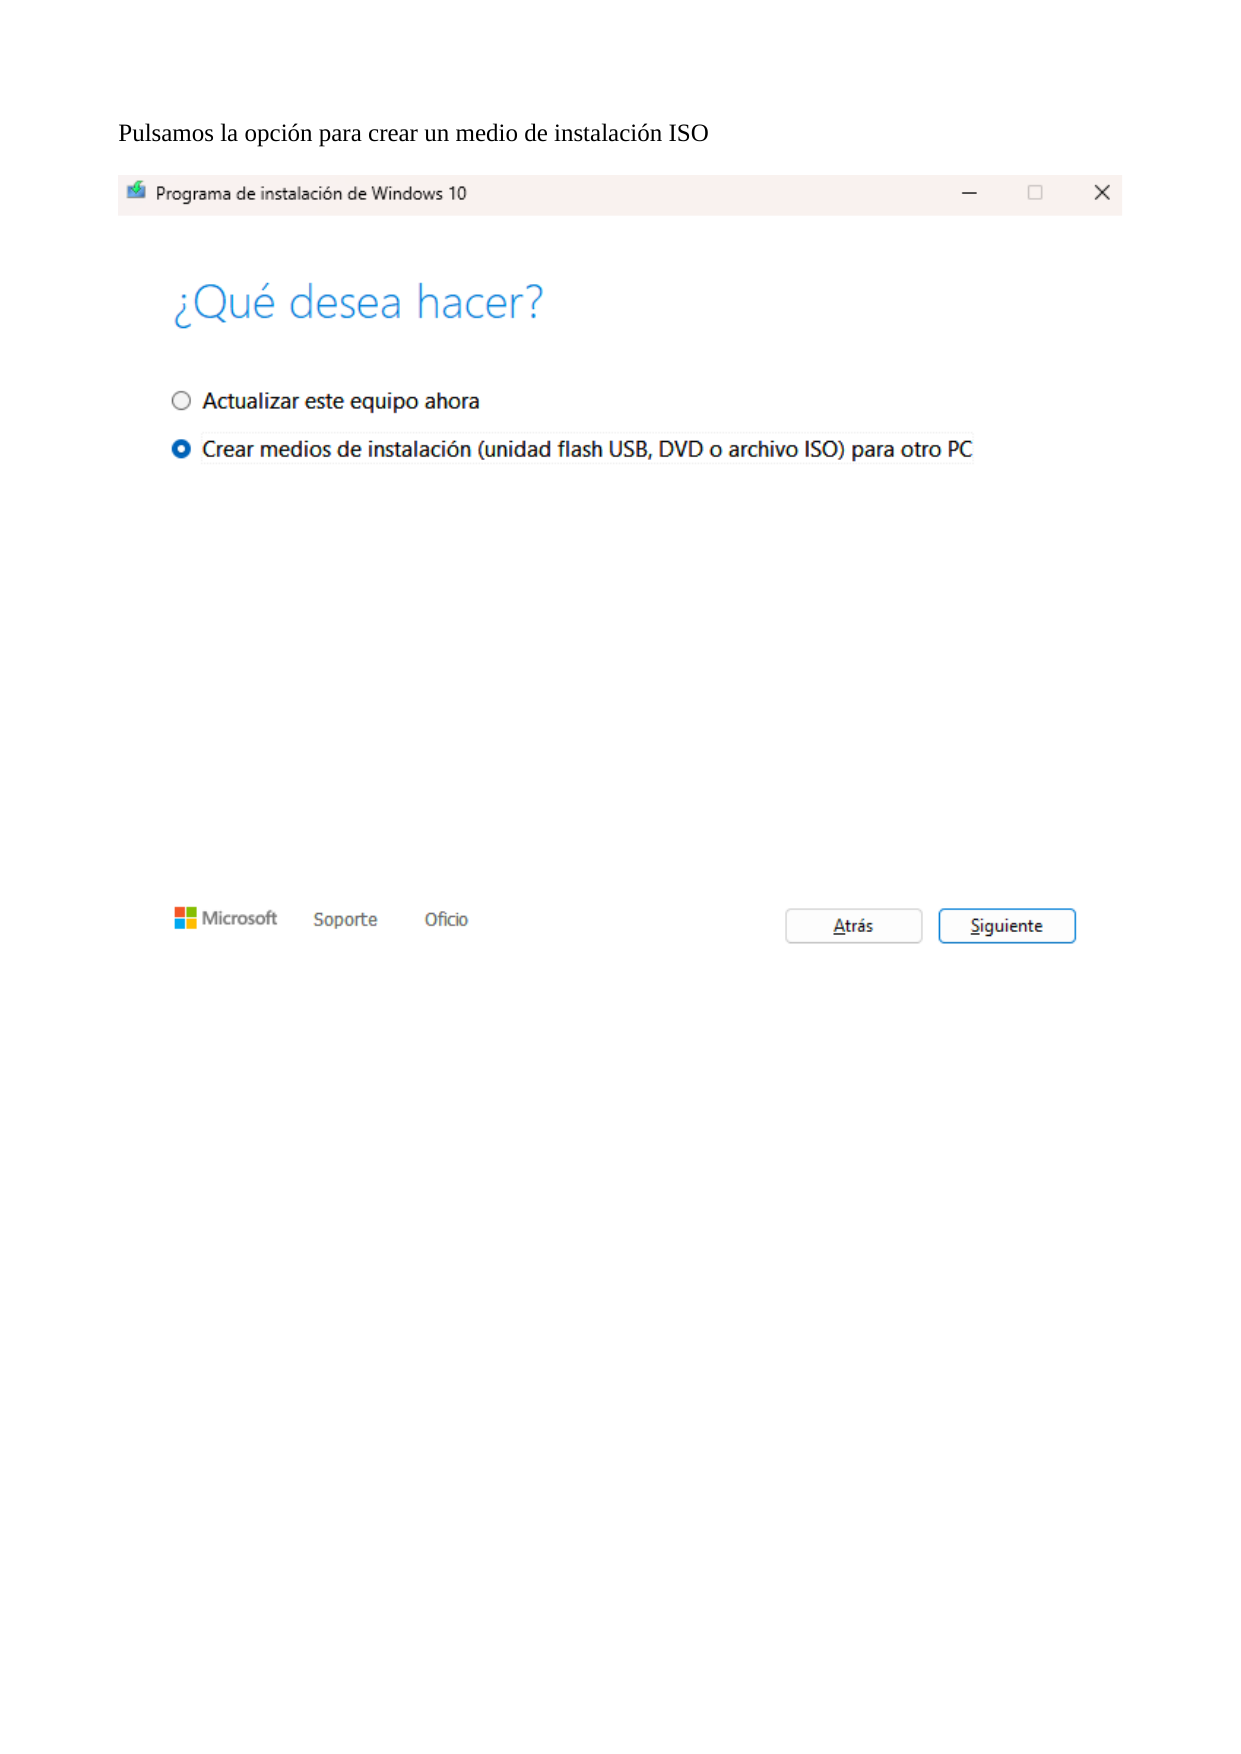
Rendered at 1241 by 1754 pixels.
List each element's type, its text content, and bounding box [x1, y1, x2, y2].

picture [118, 175, 1123, 970]
text Pulsamos la opción para crear un medio de instalación ISO [118, 118, 1122, 147]
